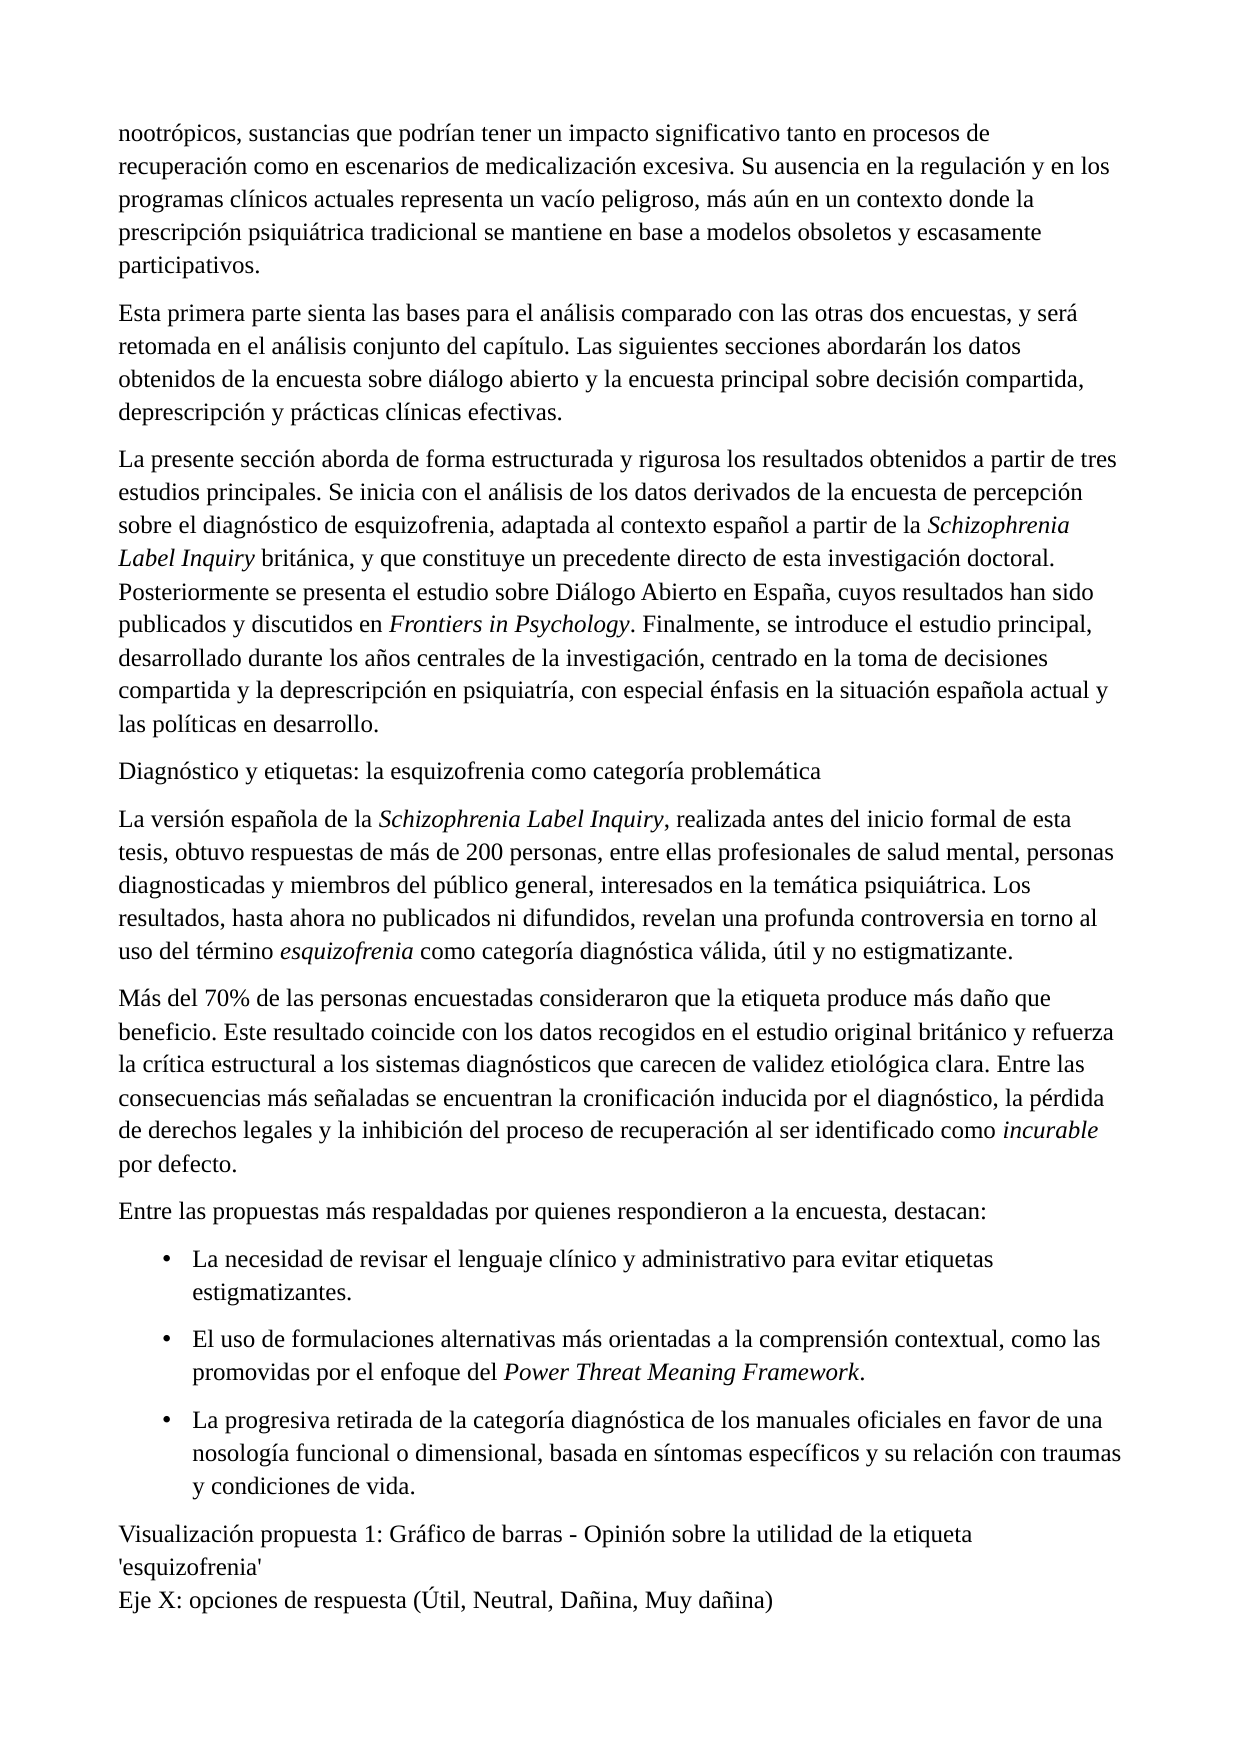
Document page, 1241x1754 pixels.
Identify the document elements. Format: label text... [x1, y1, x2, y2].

text La presente sección aborda de forma estructurada y rigurosa los resultados obtenidos a partir de tres estudios principales. Se inicia con el análisis de los datos derivados de la encuesta de percepción sobre el diagnóstico de esquizofrenia, adaptada al contexto español a partir de la Schizophrenia Label Inquiry británica, y que constituye un precedente directo de esta investigación doctoral. Posteriormente se presenta el estudio sobre Diálogo Abierto en España, cuyos resultados han sido publicados y discutidos en Frontiers in Psychology. Finalmente, se introduce el estudio principal, desarrollado durante los años centrales de la investigación, centrado en la toma de decisiones compartida y la deprescripción en psiquiatría, con especial énfasis en la situación española actual y las políticas en desarrollo. [118, 444, 1122, 737]
text Diagnóstico y etiquetas: la esquizofrenia como categoría problemática [118, 756, 1122, 785]
list La progresiva retirada de la categoría diagnóstica de los manuales oficiales en favor de una nosología funcional o dimensional, basada en síntomas específicos y su relación con traumas y condiciones de vida. [162, 1405, 1122, 1500]
text La versión española de la Schizophrenia Label Inquiry, realizada antes del inicio formal de esta tesis, obtuvo respuestas de más de 200 personas, entre ellas profesionales de salud mental, personas diagnosticadas y miembros del público general, interesados en la temática psiquiátrica. Los resultados, hasta ahora no publicados ni difundidos, revelan una profunda controversia en torno al uso del término esquizofrenia como categoría diagnóstica válida, útil y no estigmatizante. [118, 804, 1122, 965]
text Más del 70% de las personas encuestadas consideraron que la etiqueta produce más daño que beneficio. Este resultado coincide con los datos recogidos en el estudio original británico y refuerza la crítica estructural a los sistemas diagnósticos que carecen de validez etiológica clara. Entre las consecuencias más señaladas se encuentran la cronificación inducida por el diagnóstico, la pérdida de derechos legales y la inhibición del proceso de recuperación al ser identificado como incurable por defecto. [118, 983, 1122, 1177]
text Entre las propuestas más respaldadas por quienes respondieron a la encuesta, destacan: [118, 1196, 1122, 1225]
text Esta primera parte sienta las bases para el análisis comparado con las otras dos encuestas, y será retomada en el análisis conjunto del capítulo. Las siguientes secciones abordarán los datos obtenidos de la encuesta sobre diálogo abierto y la encuesta principal sobre decisión compartida, deprescripción y prácticas clínicas efectivas. [118, 298, 1122, 426]
text nootrópicos, sustancias que podrían tener un impacto significativo tanto en procesos de recuperación como en escenarios de medicalización excesiva. Su ausencia en la regulación y en los programas clínicos actuales representa un vacío peligroso, más aún en un contexto donde la prescripción psiquiátrica tradicional se mantiene en base a modelos obsoletos y escasamente participativos. [118, 118, 1122, 279]
list La necesidad de revisar el lenguaje clínico y administrativo para evitar etiquetas estigmatizantes. [162, 1244, 1122, 1306]
list El uso de formulaciones alternativas más orientadas a la comprensión contextual, como las promovidas por el enfoque del Power Threat Meaning Framework. [162, 1324, 1122, 1386]
text Visualización propuesta 1: Gráfico de barras - Opinión sobre la utilidad de la etiqueta 'esquizofrenia' Eje X: opciones de respuesta (Útil, Neutral, Dañina, Muy dañina) [118, 1519, 1122, 1613]
